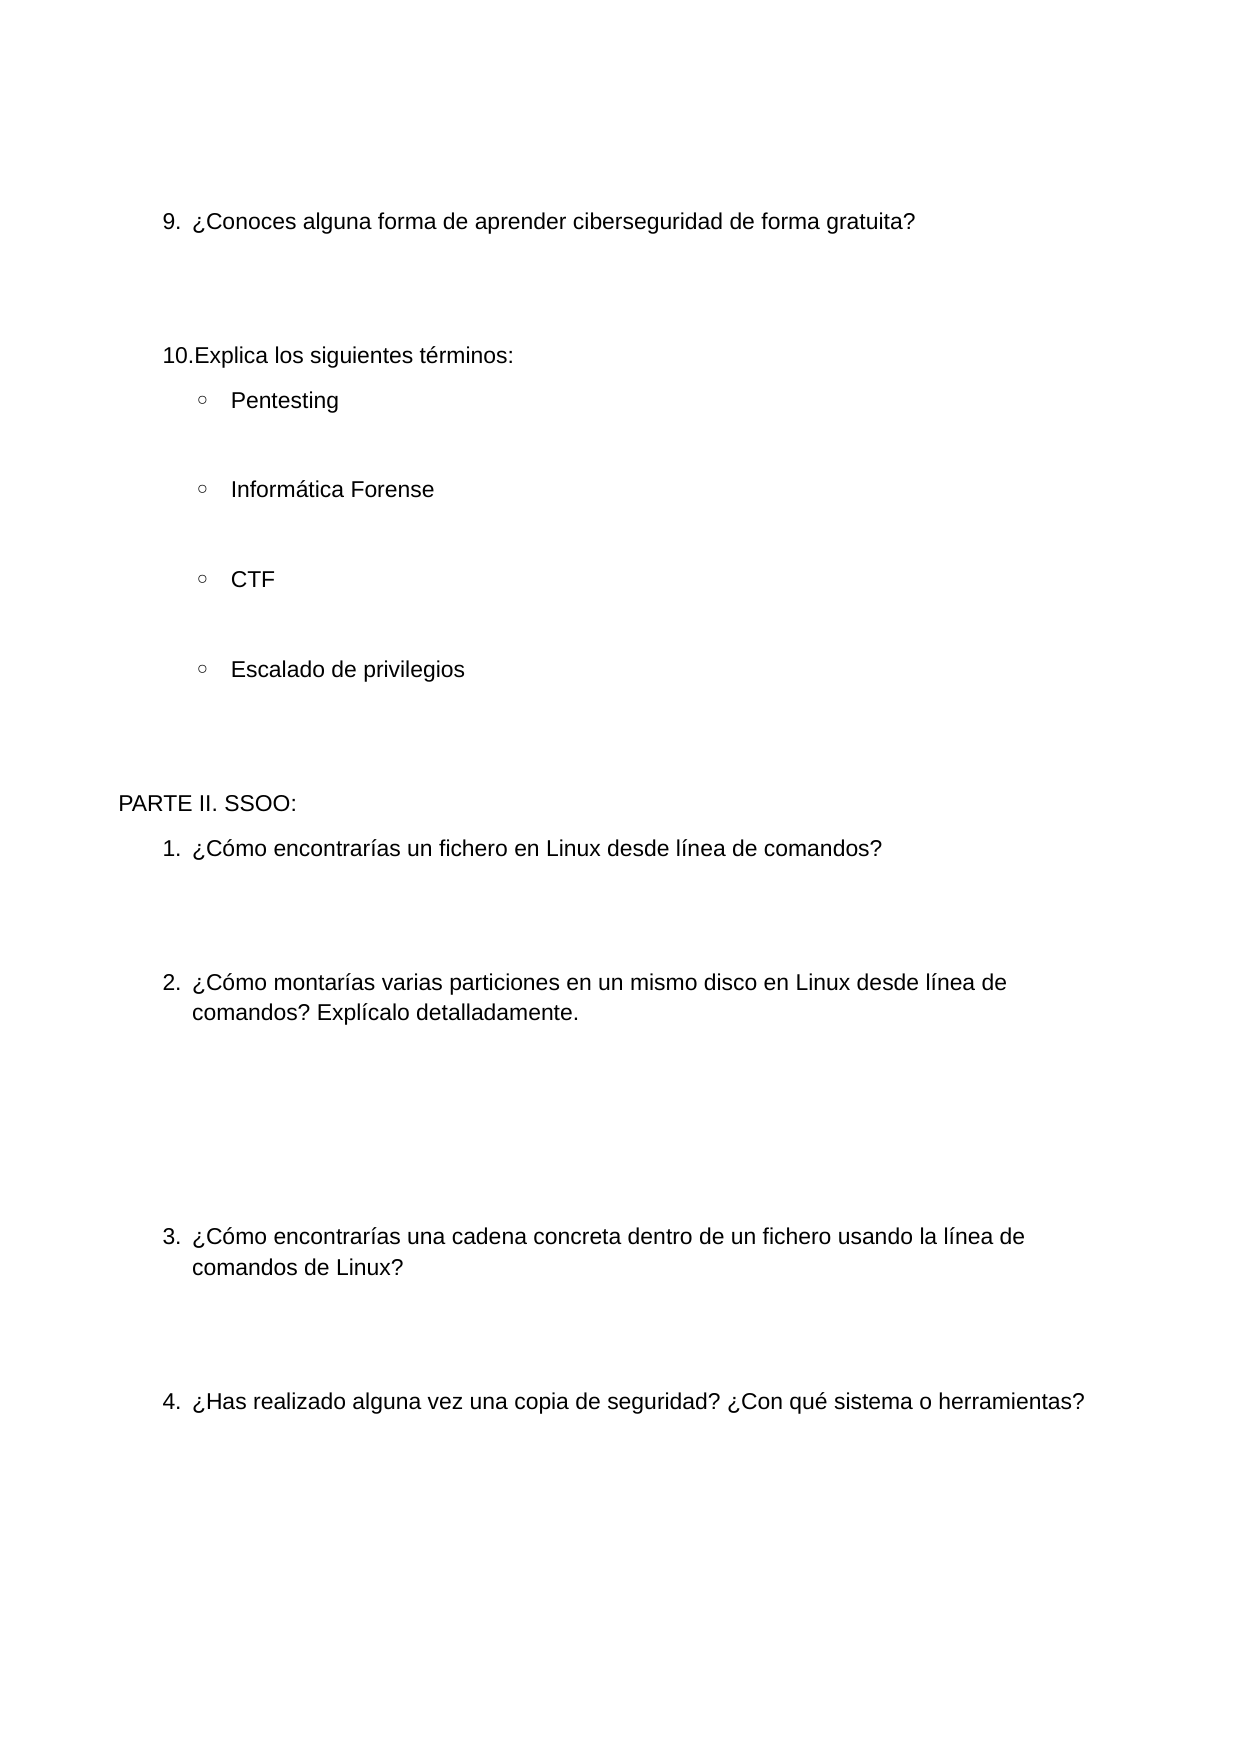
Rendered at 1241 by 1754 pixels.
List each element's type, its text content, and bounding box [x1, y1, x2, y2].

list ¿Cómo encontrarías una cadena concreta dentro de un fichero usando la línea de comandos de Linux? [162, 1223, 1122, 1280]
list ¿Cómo montarías varias particiones en un mismo disco en Linux desde línea de comandos? Explícalo detalladamente. [162, 969, 1122, 1026]
list ¿Cómo encontrarías un fichero en Linux desde línea de comandos? [162, 835, 1122, 861]
list ¿Conoces alguna forma de aprender ciberseguridad de forma gratuita? [162, 208, 1122, 234]
list ¿Has realizado alguna vez una copia de seguridad? ¿Con qué sistema o herramientas? [162, 1388, 1122, 1414]
text PARTE II. SSOO: [118, 790, 1122, 816]
list Explica los siguientes términos: [162, 342, 1122, 368]
list Escalado de privilegios [193, 656, 1122, 682]
list Informática Forense [193, 476, 1122, 503]
list CTF [193, 566, 1122, 592]
list Pentesting [193, 387, 1122, 413]
